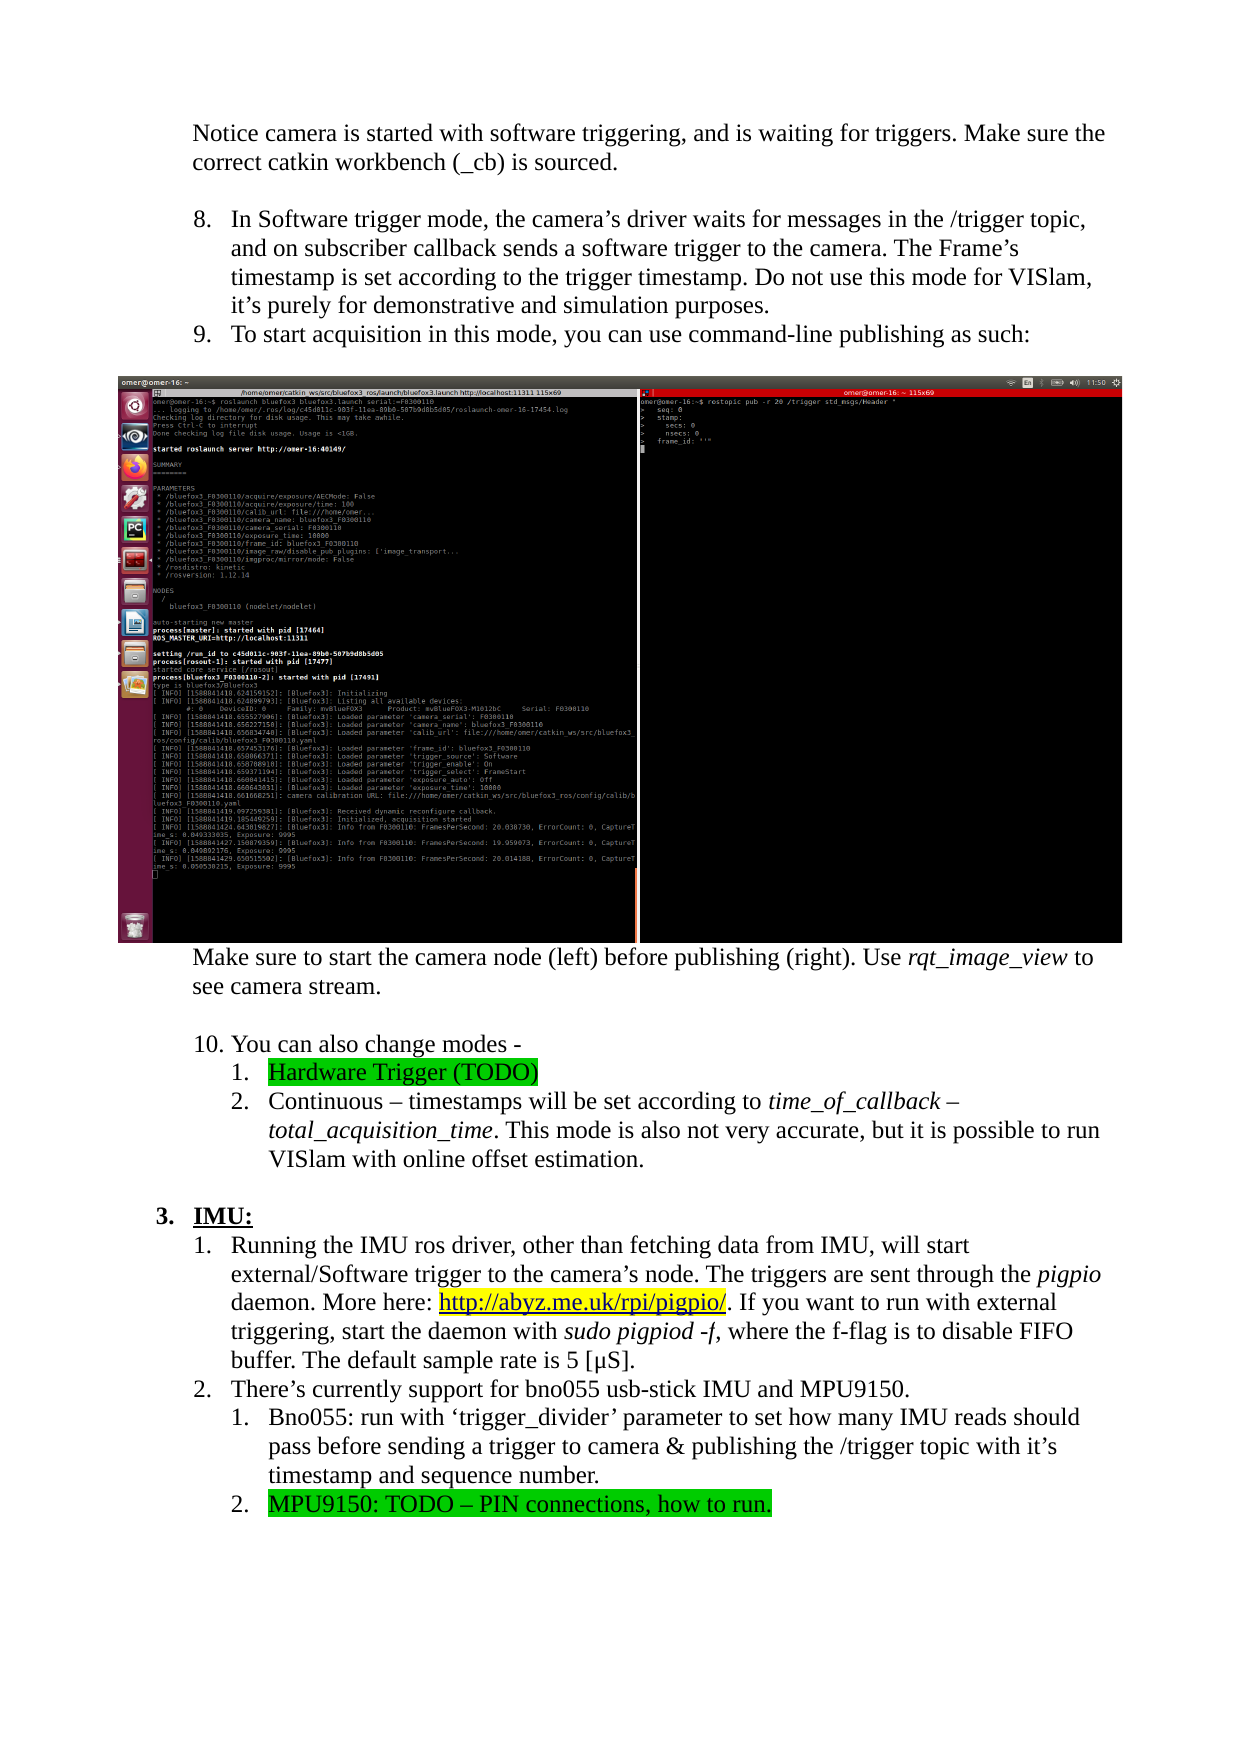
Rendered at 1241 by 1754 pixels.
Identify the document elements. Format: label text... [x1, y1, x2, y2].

text Make sure to start the camera node (left) before publishing (right). Use rqt_image_view to see camera stream. [118, 943, 1122, 1000]
list There’s currently support for bno055 usb-stick IMU and MPU9150. [193, 1374, 1122, 1402]
list You can also change modes - [193, 1029, 1122, 1057]
list Running the IMU ros driver, other than fetching data from IMU, will start external/Software trigger to the camera’s node. The triggers are sent through the pigpio daemon. More here: http://abyz.me.uk/rpi/pigpio/. If you want to run with external triggering, start the daemon with sudo pigpiod -f, where the f-flag is to disable FIFO buffer. The default sample rate is 5 [μS]. [193, 1230, 1122, 1374]
list Bno055: run with ‘trigger_divider’ parameter to set how many IMU reads should pass before sending a trigger to camera & publishing the /trigger topic with it’s timestamp and sequence number. [231, 1402, 1122, 1489]
list To start acquisition in this mode, you can use command-line publishing as such: [193, 319, 1122, 348]
list Continuous – timestamps will be set according to time_of_callback – total_acquisition_time. This mode is also not very accurate, but it is possible to run VISlam with online offset estimation. [231, 1086, 1122, 1172]
list Hardware Trigger (TODO) [231, 1057, 1122, 1086]
list MPU9150: TODO – PIN connections, how to run. [231, 1489, 1122, 1517]
list In Software trigger mode, the camera’s driver waits for messages in the /trigger topic, and on subscriber callback sends a software trigger to the camera. The Frame’s timestamp is set according to the trigger timestamp. Do not use this mode for VISlam, it’s purely for demonstrative and simulation purposes. [193, 204, 1122, 319]
text Notice camera is started with software triggering, and is waiting for triggers. Make sure the correct catkin workbench (_cb) is sourced. [118, 118, 1122, 176]
picture [118, 376, 1123, 943]
list IMU: [156, 1201, 1122, 1230]
